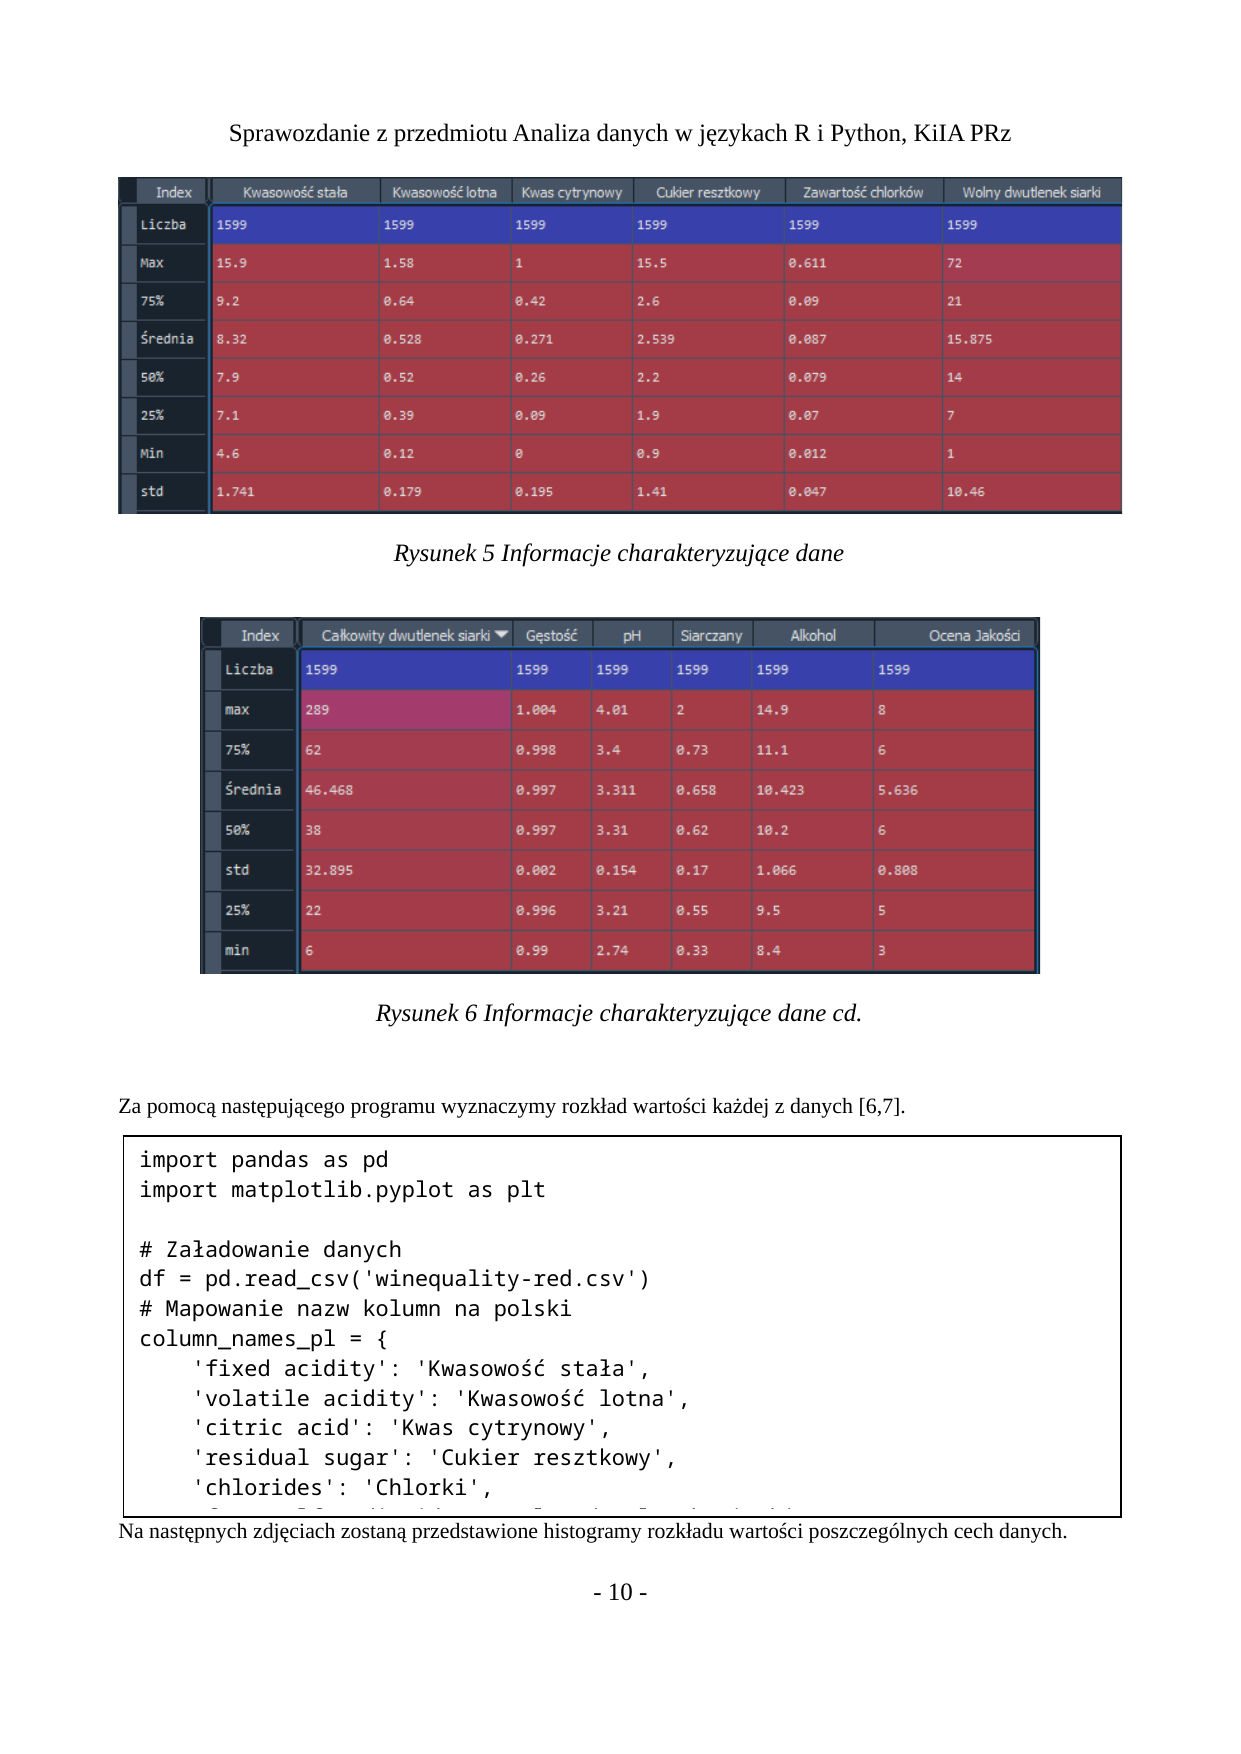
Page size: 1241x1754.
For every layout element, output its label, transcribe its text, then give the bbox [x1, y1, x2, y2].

text Za pomocą następującego programu wyznaczymy rozkład wartości każdej z danych [6,7]. [118, 1093, 1122, 1119]
text 'chlorides': 'Chlorki', [139, 1472, 1106, 1502]
text Na następnych zdjęciach zostaną przedstawione histogramy rozkładu wartości poszczególnych cech danych. [118, 1147, 1122, 1543]
text import matplotlib.pyplot as plt [139, 1174, 1106, 1204]
text df = pd.read_csv('winequality-red.csv') [139, 1263, 1106, 1293]
text # Załadowanie danych [139, 1234, 1106, 1263]
text 'volatile acidity': 'Kwasowość lotna', [139, 1383, 1106, 1412]
text column_names_pl = { [139, 1323, 1106, 1353]
text # Mapowanie nazw kolumn na polski [139, 1293, 1106, 1323]
text 'free sulfur dioxide': 'Wolny dwutlenek siarki', [139, 1502, 1106, 1509]
text Rysunek 6 Informacje charakteryzujące dane cd. [118, 998, 1122, 1027]
text import pandas as pd [139, 1144, 1106, 1174]
text 'fixed acidity': 'Kwasowość stała', [139, 1353, 1106, 1383]
text 'citric acid': 'Kwas cytrynowy', [139, 1412, 1106, 1442]
text Za pomocą następującego programu wyznaczymy rozkład wartości każdej z danych [6,7]. [124, 1137, 1120, 1516]
text 'residual sugar': 'Cukier resztkowy', [139, 1442, 1106, 1472]
text Rysunek 5 Informacje charakteryzujące dane [118, 538, 1122, 567]
